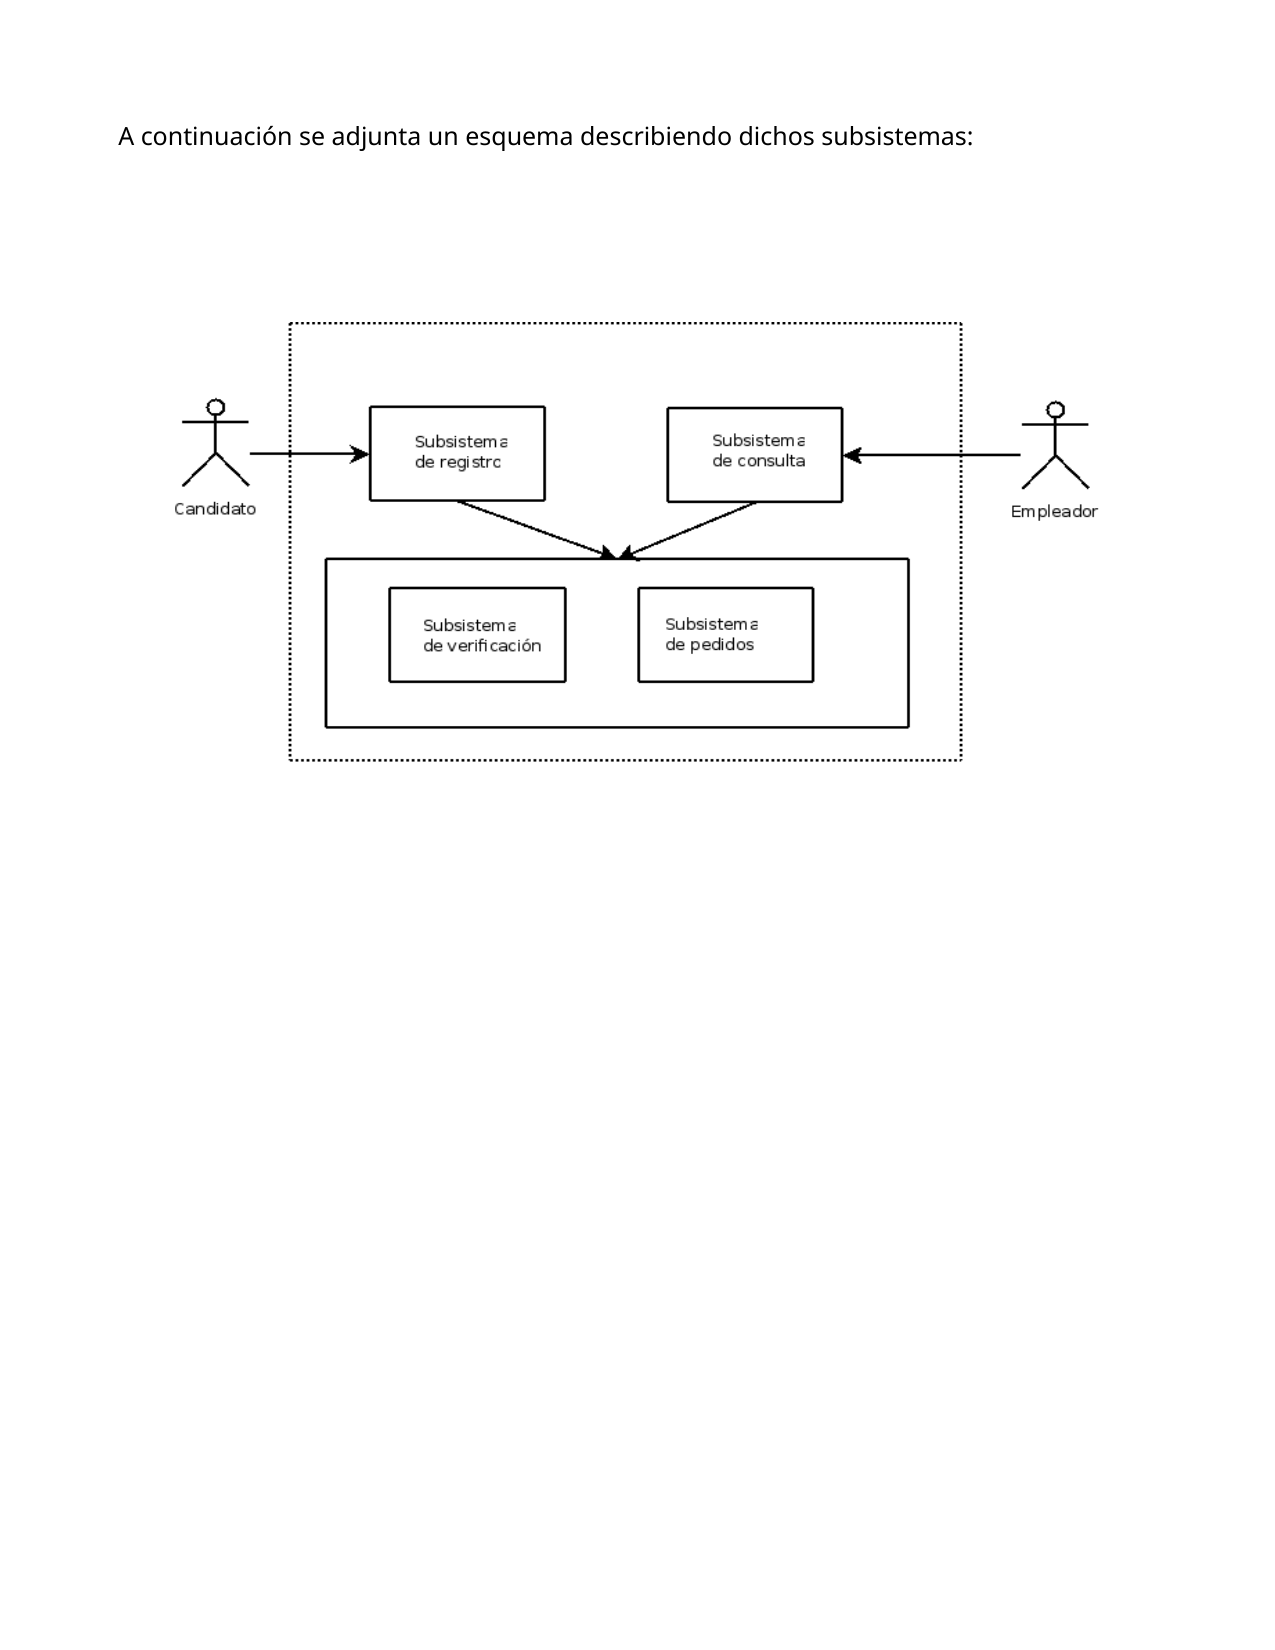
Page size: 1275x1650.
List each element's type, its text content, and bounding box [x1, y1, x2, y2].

picture [174, 322, 1101, 763]
text A continuación se adjunta un esquema describiendo dichos subsistemas: [118, 118, 1157, 152]
